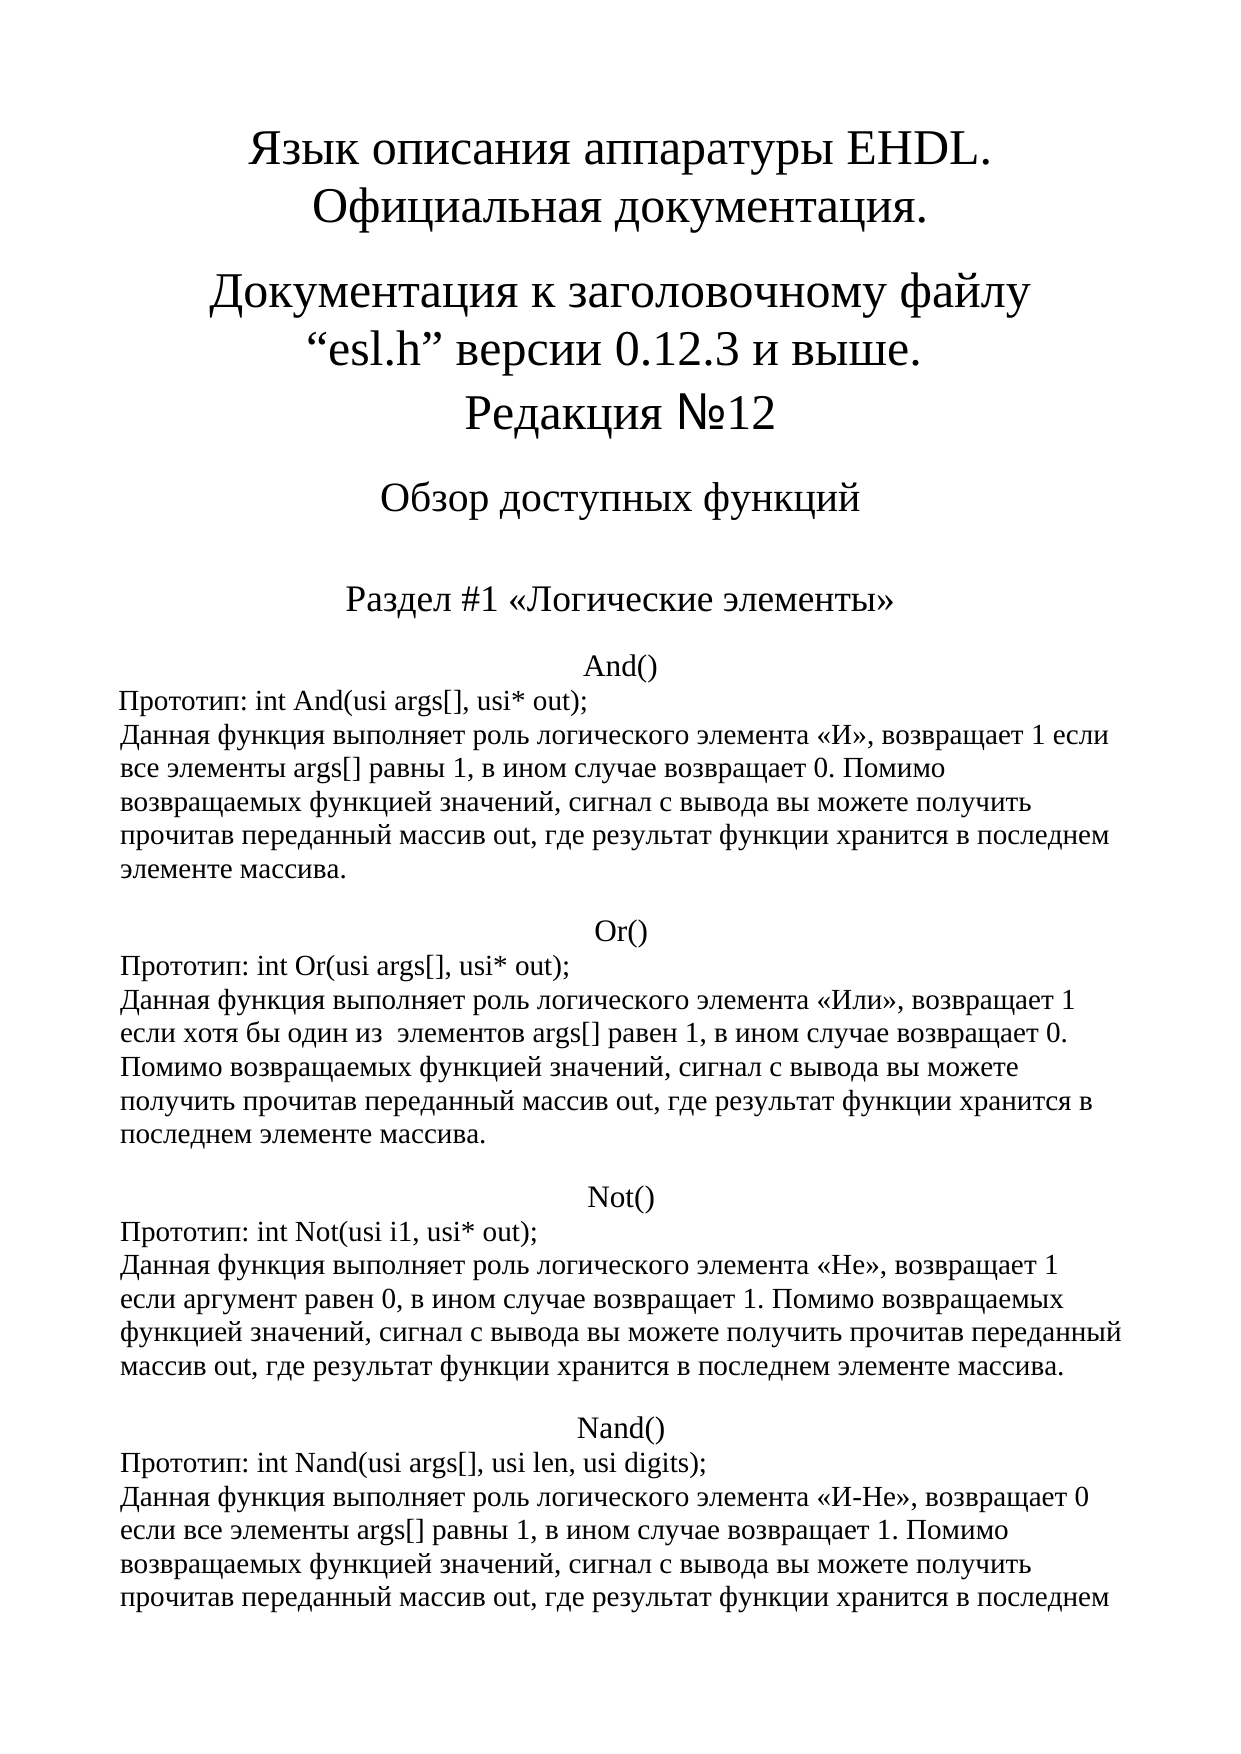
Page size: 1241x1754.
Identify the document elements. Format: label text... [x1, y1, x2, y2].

text Язык описания аппаратуры EHDL. [118, 118, 1122, 176]
text Прототип: int Nand(usi args[], usi len, usi digits); [120, 1445, 1122, 1479]
text “esl.h” версии 0.12.3 и выше. [118, 319, 1122, 376]
text Nand() [120, 1409, 1122, 1445]
text Данная функция выполняет роль логического элемента «И-Не», возвращает 0 если все элементы args[] равны 1, в ином случае возвращает 1. Помимо возвращаемых функцией значений, сигнал с вывода вы можете получить прочитав переданный массив out, где результат функции хранится в последнем [120, 1479, 1122, 1613]
text Данная функция выполняет роль логического элемента «Не», возвращает 1 если аргумент равен 0, в ином случае возвращает 1. Помимо возвращаемых функцией значений, сигнал с вывода вы можете получить прочитав переданный массив out, где результат функции хранится в последнем элементе массива. [120, 1247, 1122, 1381]
text Данная функция выполняет роль логического элемента «Или», возвращает 1 если хотя бы один из элементов args[] равен 1, в ином случае возвращает 0. Помимо возвращаемых функцией значений, сигнал с вывода вы можете получить прочитав переданный массив out, где результат функции хранится в последнем элементе массива. [120, 982, 1122, 1150]
text Прототип: int And(usi args[], usi* out); [118, 683, 1122, 717]
text Данная функция выполняет роль логического элемента «И», возвращает 1 если все элементы args[] равны 1, в ином случае возвращает 0. Помимо возвращаемых функцией значений, сигнал с вывода вы можете получить прочитав переданный массив out, где результат функции хранится в последнем элементе массива. [120, 717, 1122, 884]
text Or() [120, 913, 1122, 948]
text Обзор доступных функций [118, 472, 1122, 520]
text Прототип: int Not(usi i1, usi* out); [120, 1214, 1122, 1247]
text Официальная документация. [118, 176, 1122, 233]
text Редакция №12 [118, 376, 1122, 444]
text Not() [120, 1178, 1122, 1214]
text And() [118, 647, 1122, 683]
text Документация к заголовочному файлу [118, 261, 1122, 319]
text Прототип: int Or(usi args[], usi* out); [120, 948, 1122, 982]
text Раздел #1 «Логические элементы» [118, 576, 1122, 619]
